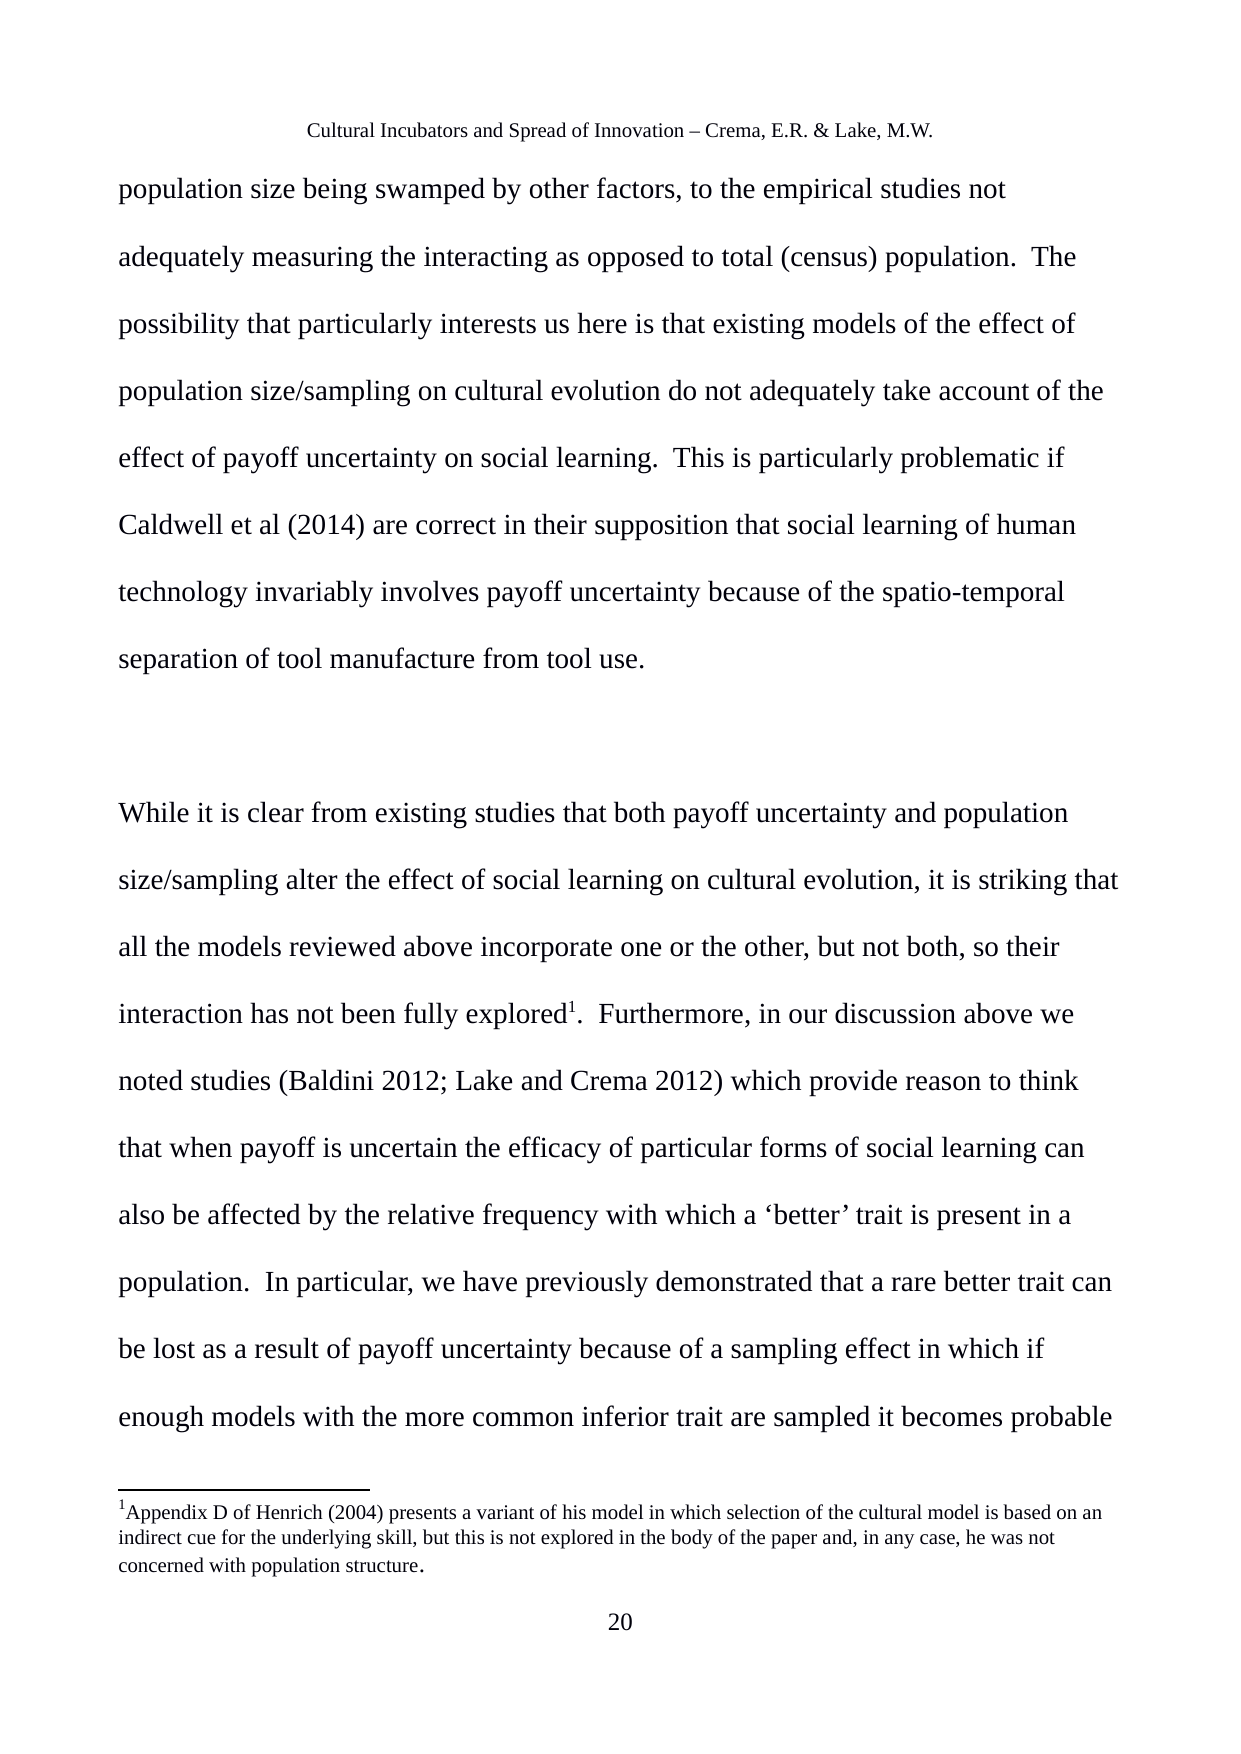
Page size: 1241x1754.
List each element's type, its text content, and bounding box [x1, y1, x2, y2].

text population size being swamped by other factors, to the empirical studies not adequately measuring the interacting as opposed to total (census) population. The possibility that particularly interests us here is that existing models of the effect of population size/sampling on cultural evolution do not adequately take account of the effect of payoff uncertainty on social learning. This is particularly problematic if Caldwell et al (2014) are correct in their supposition that social learning of human technology invariably involves payoff uncertainty because of the spatio-temporal separation of tool manufacture from tool use. [118, 172, 1122, 675]
text Appendix D of Henrich (2004) presents a variant of his model in which selection of the cultural model is based on an indirect cue for the underlying skill, but this is not explored in the body of the paper and, in any case, he was not concerned with population structure. [118, 1496, 1122, 1578]
text While it is clear from existing studies that both payoff uncertainty and population size/sampling alter the effect of social learning on cultural evolution, it is striking that all the models reviewed above incorporate one or the other, but not both, so their interaction has not been fully explored. Furthermore, in our discussion above we noted studies (Baldini 2012; Lake and Crema 2012) which provide reason to think that when payoff is uncertain the efficacy of particular forms of social learning can also be affected by the relative frequency with which a ‘better’ trait is present in a population. In particular, we have previously demonstrated that a rare better trait can be lost as a result of payoff uncertainty because of a sampling effect in which if enough models with the more common inferior trait are sampled it becomes probable [118, 795, 1122, 1432]
